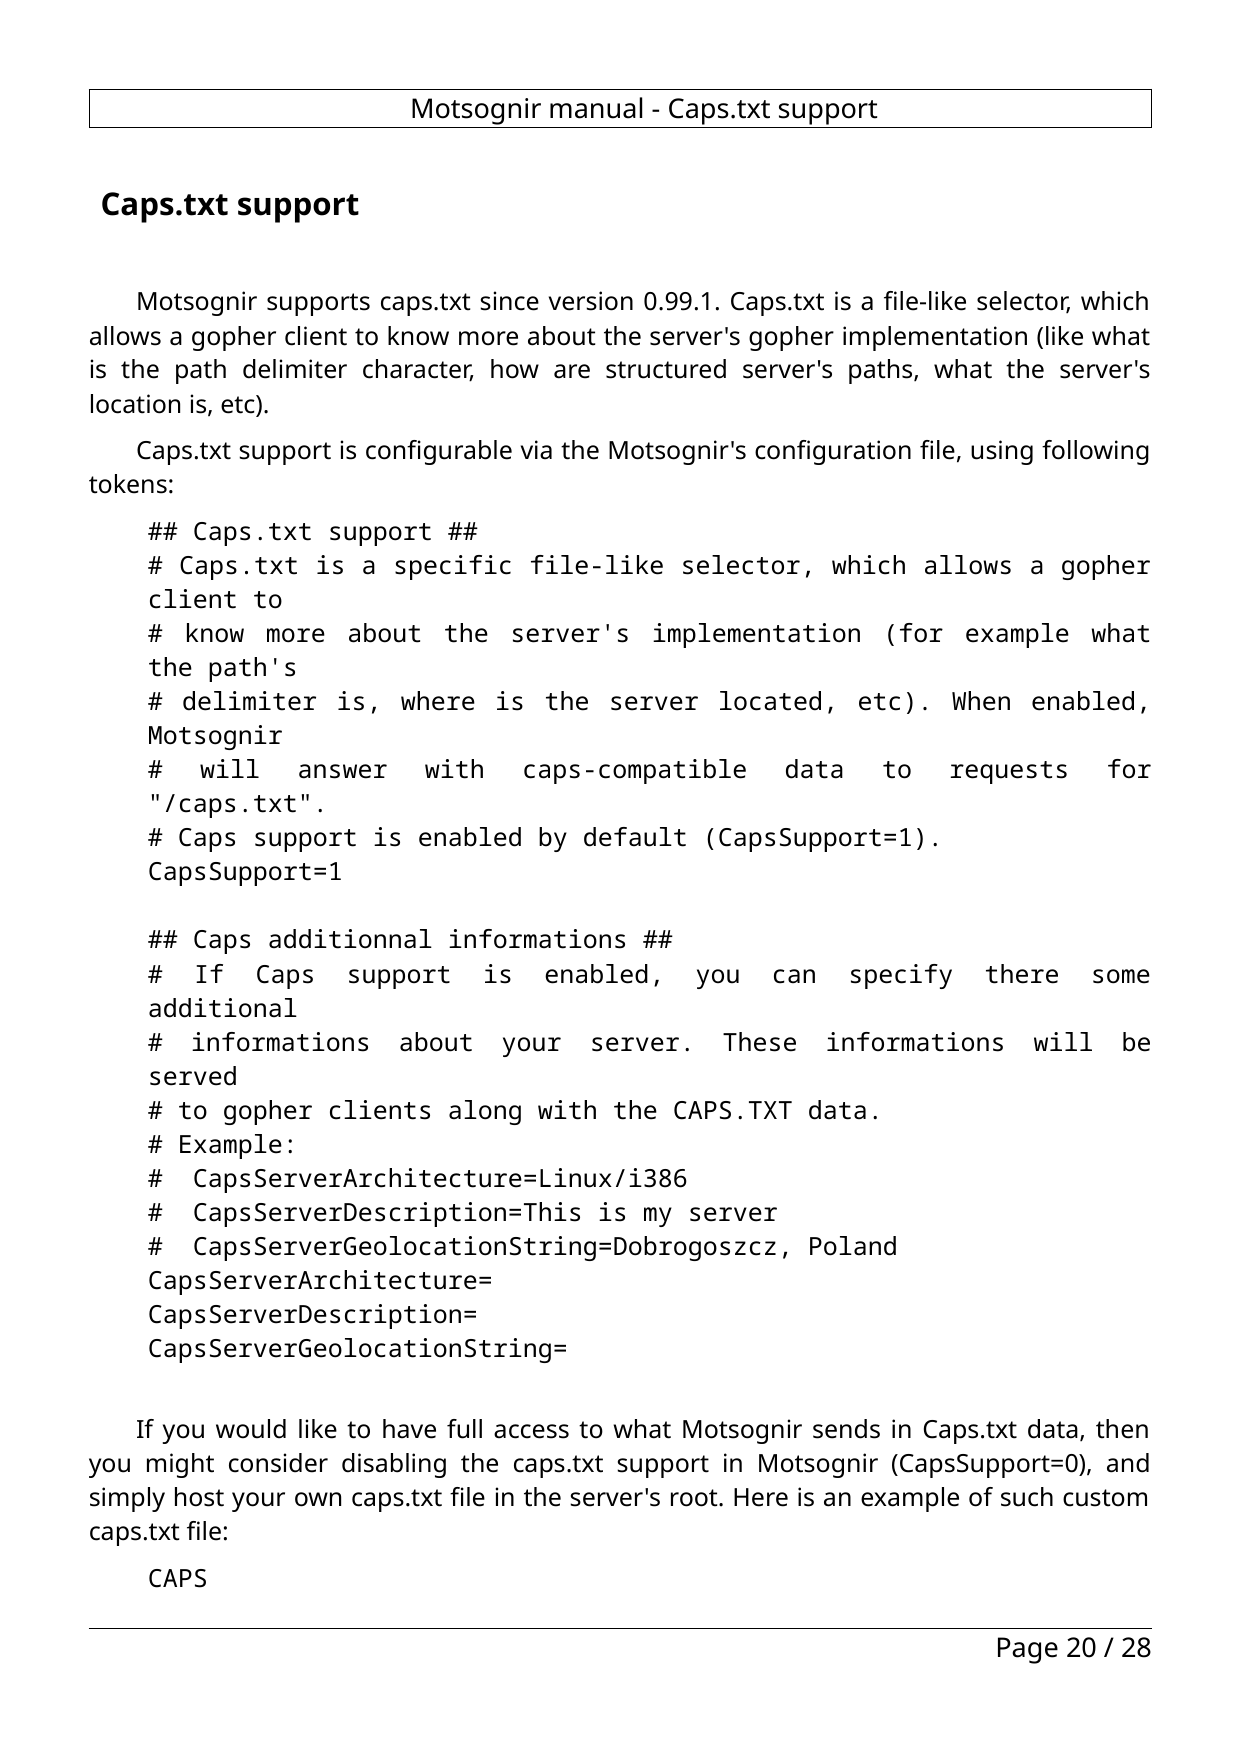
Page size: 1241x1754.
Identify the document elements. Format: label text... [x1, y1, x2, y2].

text # CapsServerDescription=This is my server [148, 1195, 1152, 1229]
text # If Caps support is enabled, you can specify there some additional [148, 956, 1152, 1024]
text # Caps support is enabled by default (CapsSupport=1). [148, 820, 1152, 854]
text # Example: [148, 1127, 1152, 1161]
text CapsServerArchitecture= [148, 1263, 1152, 1297]
text CAPS [148, 1560, 1152, 1594]
text # Caps.txt is a specific file-like selector, which allows a gopher client to [148, 547, 1152, 616]
text ## Caps.txt support ## [148, 513, 1152, 547]
text # will answer with caps-compatible data to requests for "/caps.txt". [148, 752, 1152, 820]
text ## Caps additionnal informations ## [148, 922, 1152, 956]
text If you would like to have full access to what Motsognir sends in Caps.txt data, then you might consider disabling the caps.txt support in Motsognir (CapsSupport=0), and simply host your own caps.txt file in the server's root. Here is an example of such custom caps.txt file: [88, 1412, 1152, 1548]
text Motsognir supports caps.txt since version 0.99.1. Caps.txt is a file-like selector, which allows a gopher client to know more about the server's gopher implementation (like what is the path delimiter character, how are structured server's paths, what the server's location is, etc). [88, 284, 1152, 420]
text CapsServerGeolocationString= [148, 1331, 1152, 1365]
text CapsServerDescription= [148, 1297, 1152, 1331]
text # CapsServerGeolocationString=Dobrogoszcz, Poland [148, 1229, 1152, 1263]
text Caps.txt support is configurable via the Motsognir's configuration file, using following tokens: [88, 433, 1152, 501]
text # know more about the server's implementation (for example what the path's [148, 616, 1152, 684]
text # informations about your server. These informations will be served [148, 1024, 1152, 1092]
text # to gopher clients along with the CAPS.TXT data. [148, 1092, 1152, 1127]
text # delimiter is, where is the server located, etc). When enabled, Motsognir [148, 684, 1152, 752]
text CapsSupport=1 [148, 854, 1152, 888]
subtitle Caps.txt support [100, 182, 1152, 225]
text # CapsServerArchitecture=Linux/i386 [148, 1161, 1152, 1195]
